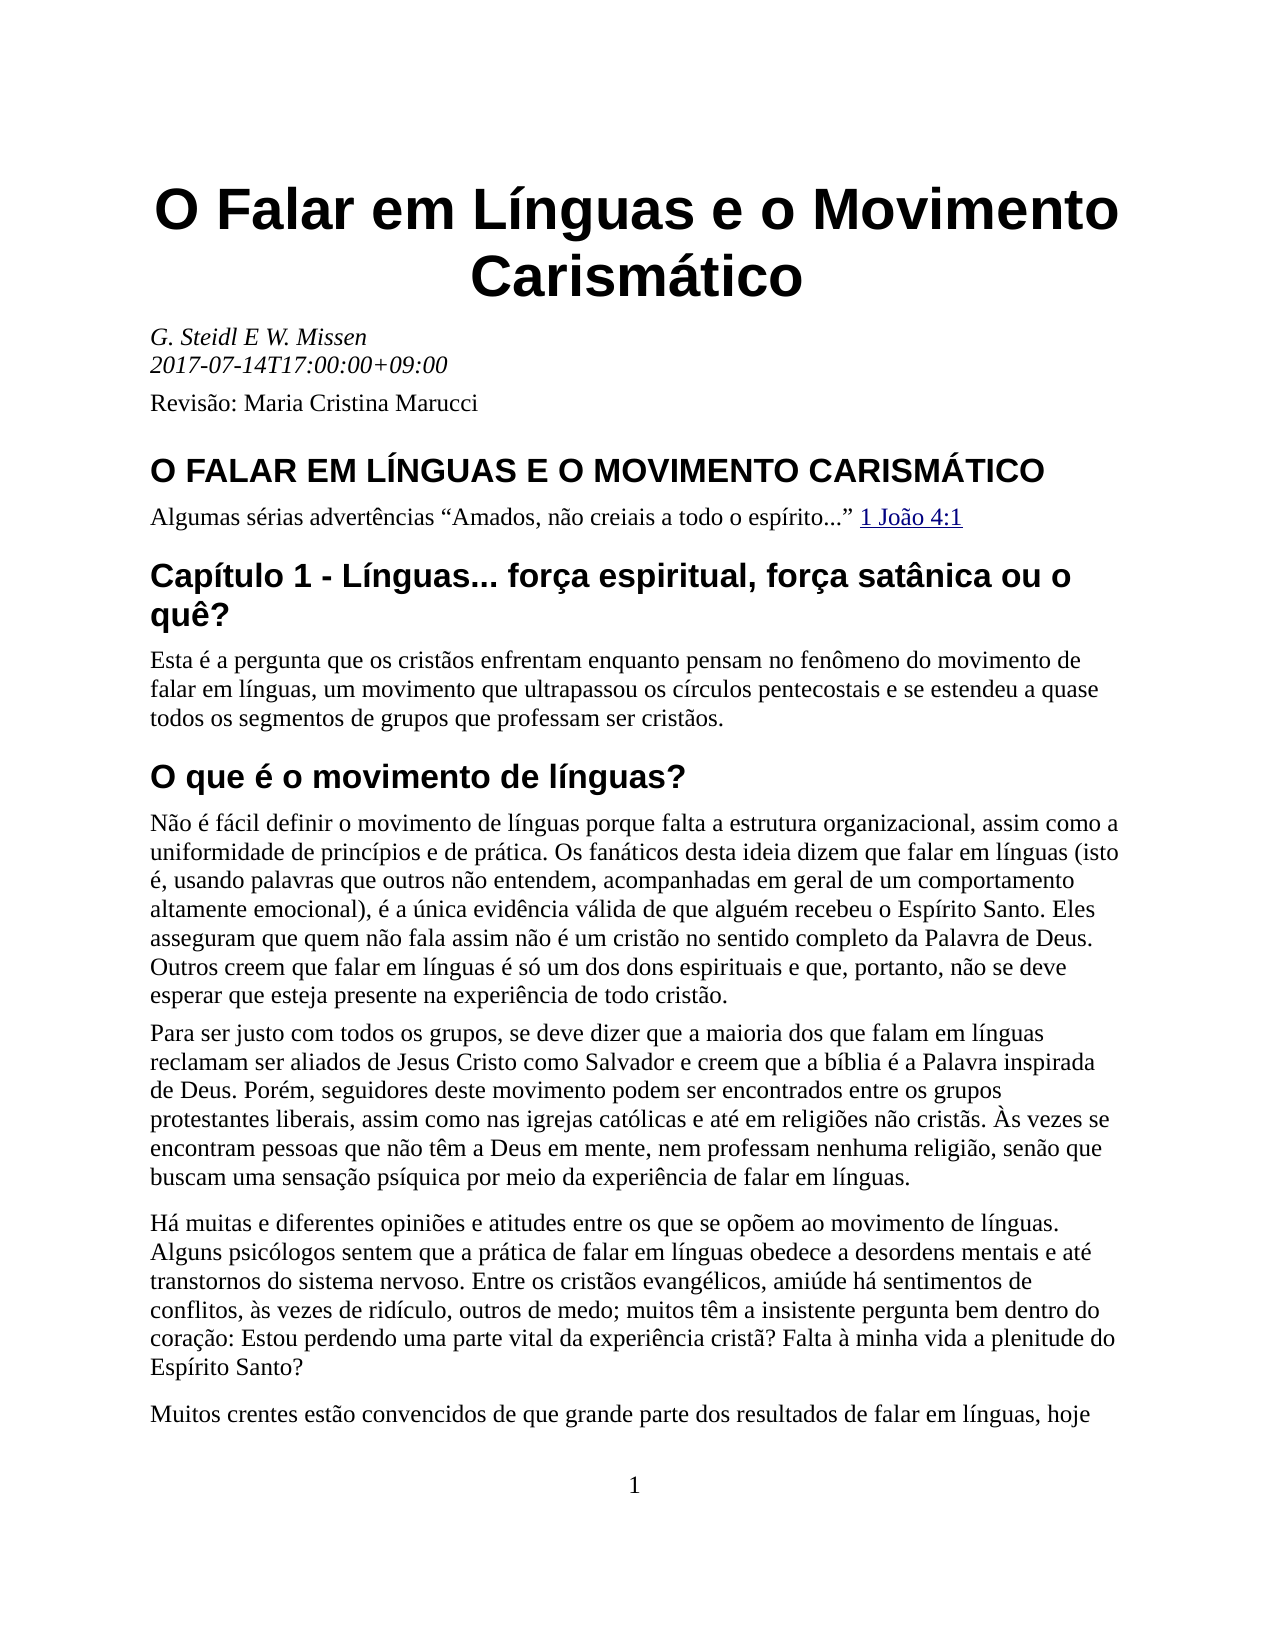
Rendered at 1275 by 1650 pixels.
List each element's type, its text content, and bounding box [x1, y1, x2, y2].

title O Falar em Línguas e o Movimento Carismático [150, 175, 1125, 309]
text Revisão: Maria Cristina Marucci [150, 388, 1125, 417]
text Para ser justo com todos os grupos, se deve dizer que a maioria dos que falam em línguas reclamam ser aliados de Jesus Cristo como Salvador e creem que a bíblia é a Palavra inspirada de Deus. Porém, seguidores deste movimento podem ser encontrados entre os grupos protestantes liberais, assim como nas igrejas católicas e até em religiões não cristãs. Às vezes se encontram pessoas que não têm a Deus em mente, nem professam nenhuma religião, senão que buscam uma sensação psíquica por meio da experiência de falar em línguas. [150, 1018, 1125, 1191]
text G. Steidl E W. Missen [150, 322, 1125, 350]
subtitle O FALAR EM LÍNGUAS E O MOVIMENTO CARISMÁTICO [150, 451, 1125, 489]
text Há muitas e diferentes opiniões e atitudes entre os que se opõem ao movimento de línguas. Alguns psicólogos sentem que a prática de falar em línguas obedece a desordens mentais e até transtornos do sistema nervoso. Entre os cristãos evangélicos, amiúde há sentimentos de conflitos, às vezes de ridículo, outros de medo; muitos têm a insistente pergunta bem dentro do coração: Estou perdendo uma parte vital da experiência cristã? Falta à minha vida a plenitude do Espírito Santo? [150, 1208, 1125, 1381]
text Muitos crentes estão convencidos de que grande parte dos resultados de falar em línguas, hoje [150, 1399, 1125, 1428]
text Esta é a pergunta que os cristãos enfrentam enquanto pensam no fenômeno do movimento de falar em línguas, um movimento que ultrapassou os círculos pentecostais e se estendeu a quase todos os segmentos de grupos que professam ser cristãos. [150, 646, 1125, 732]
text Não é fácil definir o movimento de línguas porque falta a estrutura organizacional, assim como a uniformidade de princípios e de prática. Os fanáticos desta ideia dizem que falar em línguas (isto é, usando palavras que outros não entendem, acompanhadas em geral de um comportamento altamente emocional), é a única evidência válida de que alguém recebeu o Espírito Santo. Eles asseguram que quem não fala assim não é um cristão no sentido completo da Palavra de Deus. Outros creem que falar em línguas é só um dos dons espirituais e que, portanto, não se deve esperar que esteja presente na experiência de todo cristão. [150, 808, 1125, 1009]
text Algumas sérias advertências “Amados, não creiais a todo o espírito...” 1 João 4:1 [150, 502, 1125, 531]
subtitle Capítulo 1 - Línguas... força espiritual, força satânica ou o quê? [150, 556, 1125, 633]
subtitle O que é o movimento de línguas? [150, 757, 1125, 795]
text 2017-07-14T17:00:00+09:00 [150, 350, 1125, 379]
